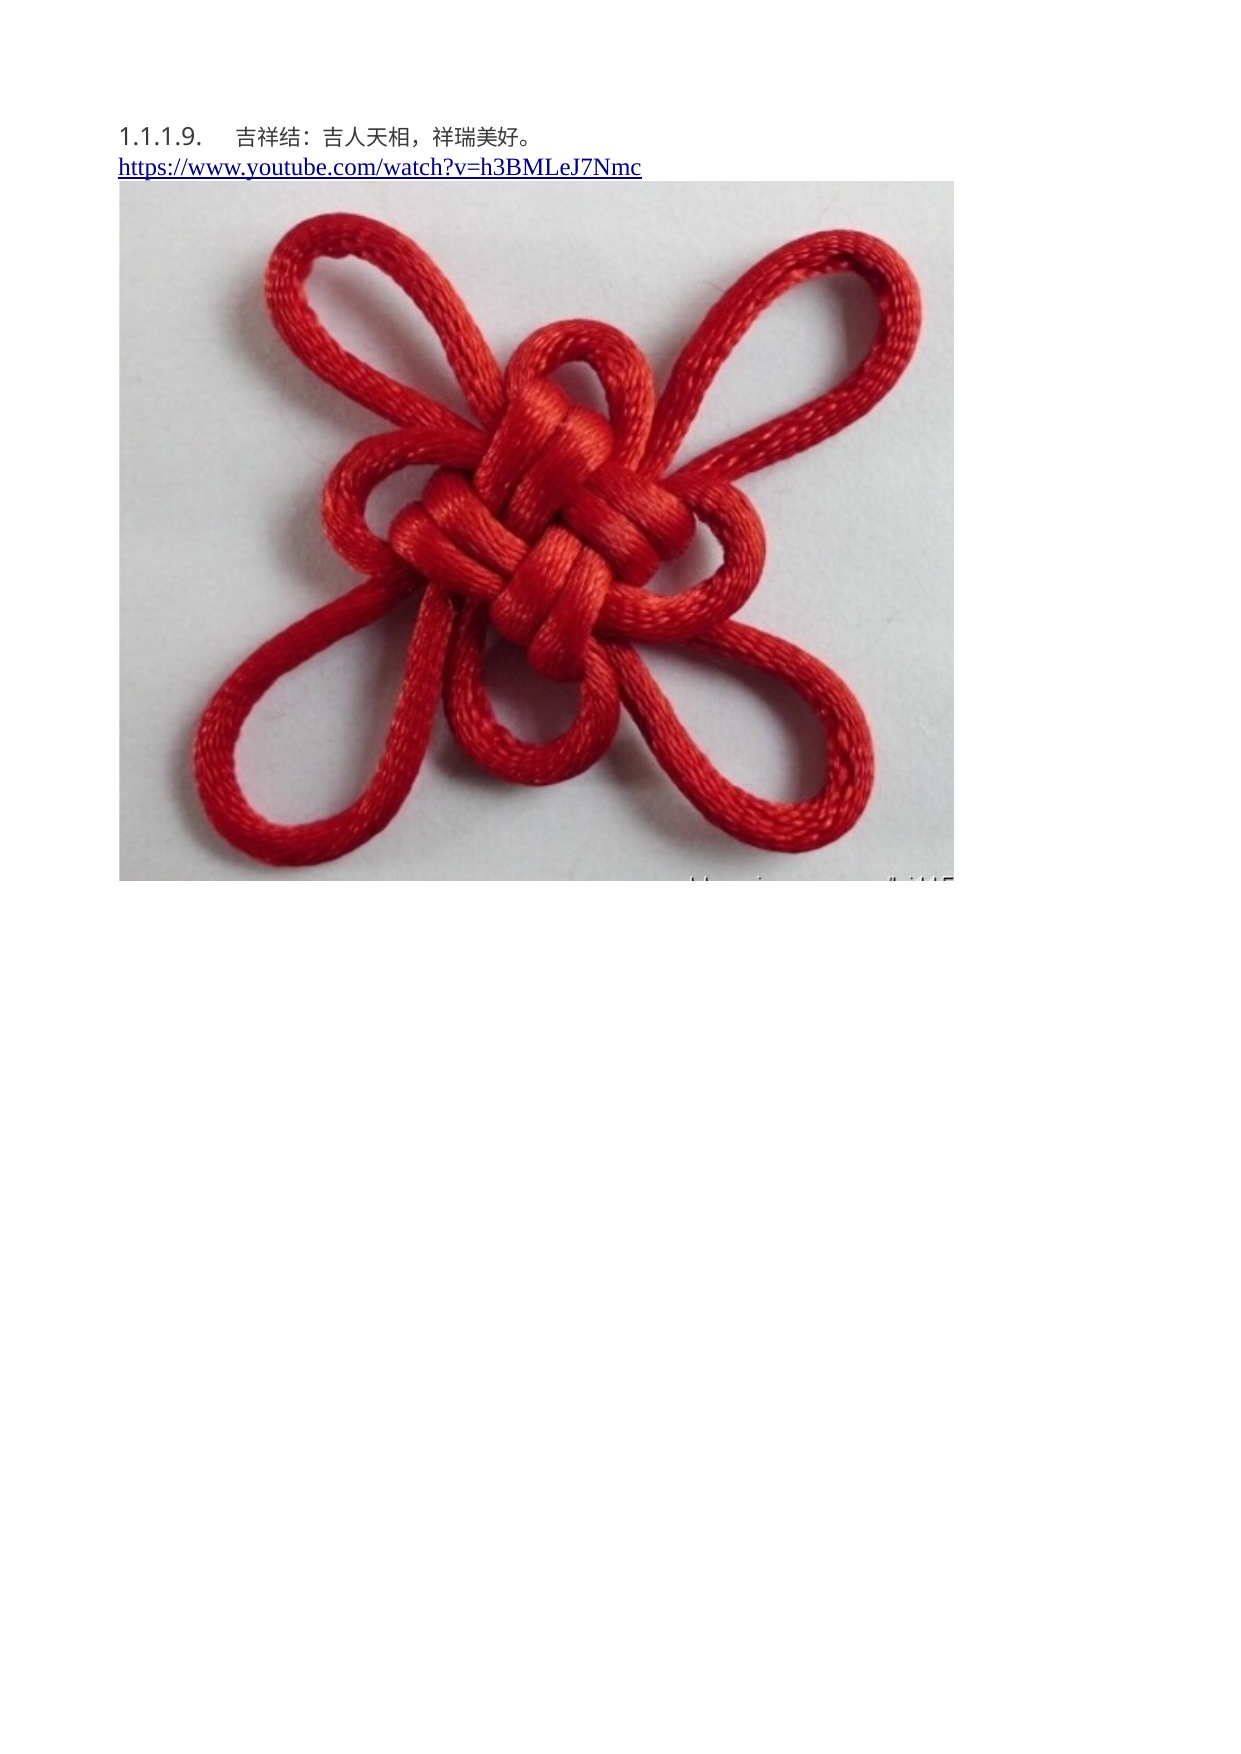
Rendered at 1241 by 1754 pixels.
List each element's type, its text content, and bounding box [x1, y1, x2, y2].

picture [118, 181, 954, 881]
list 吉祥结：吉人天相，祥瑞美好。 [118, 118, 1122, 152]
list https://www.youtube.com/watch?v=h3BMLeJ7Nmc [118, 152, 1122, 181]
